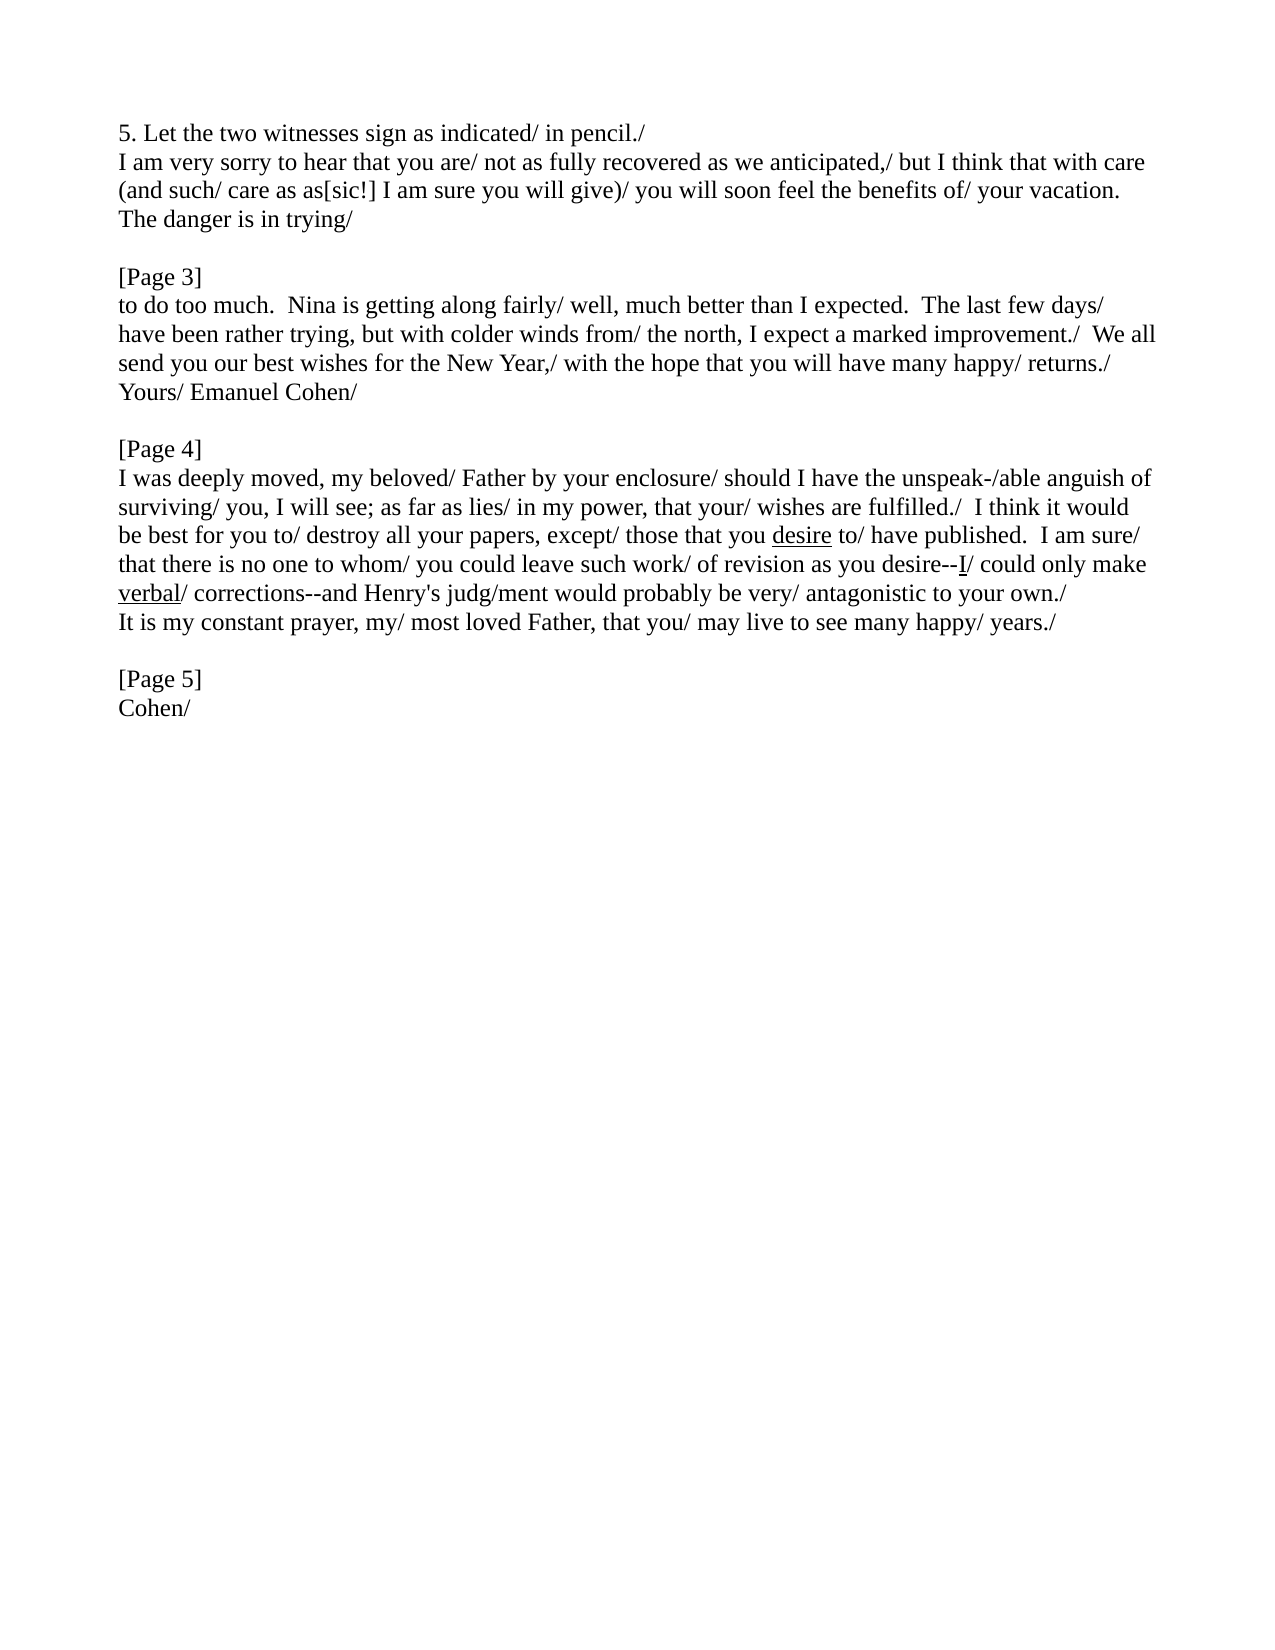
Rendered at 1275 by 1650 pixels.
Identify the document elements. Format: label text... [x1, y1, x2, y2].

text [Page 5] [118, 664, 1157, 693]
text 5. Let the two witnesses sign as indicated/ in pencil./ [118, 118, 1157, 147]
text I was deeply moved, my beloved/ Father by your enclosure/ should I have the unspeak-/able anguish of surviving/ you, I will see; as far as lies/ in my power, that your/ wishes are fulfilled./ I think it would be best for you to/ destroy all your papers, except/ those that you desire to/ have published. I am sure/ that there is no one to whom/ you could leave such work/ of revision as you desire--I/ could only make verbal/ corrections--and Henry's judg/ment would probably be very/ antagonistic to your own./ [118, 463, 1157, 607]
text It is my constant prayer, my/ most loved Father, that you/ may live to see many happy/ years./ [118, 607, 1157, 636]
text Cohen/ [118, 693, 1157, 722]
text I am very sorry to hear that you are/ not as fully recovered as we anticipated,/ but I think that with care (and such/ care as as[sic!] I am sure you will give)/ you will soon feel the benefits of/ your vacation. The danger is in trying/ [118, 147, 1157, 233]
text [Page 4] [118, 434, 1157, 463]
text to do too much. Nina is getting along fairly/ well, much better than I expected. The last few days/ have been rather trying, but with colder winds from/ the north, I expect a marked improvement./ We all send you our best wishes for the New Year,/ with the hope that you will have many happy/ returns./ Yours/ Emanuel Cohen/ [118, 291, 1157, 406]
text [Page 3] [118, 262, 1157, 291]
